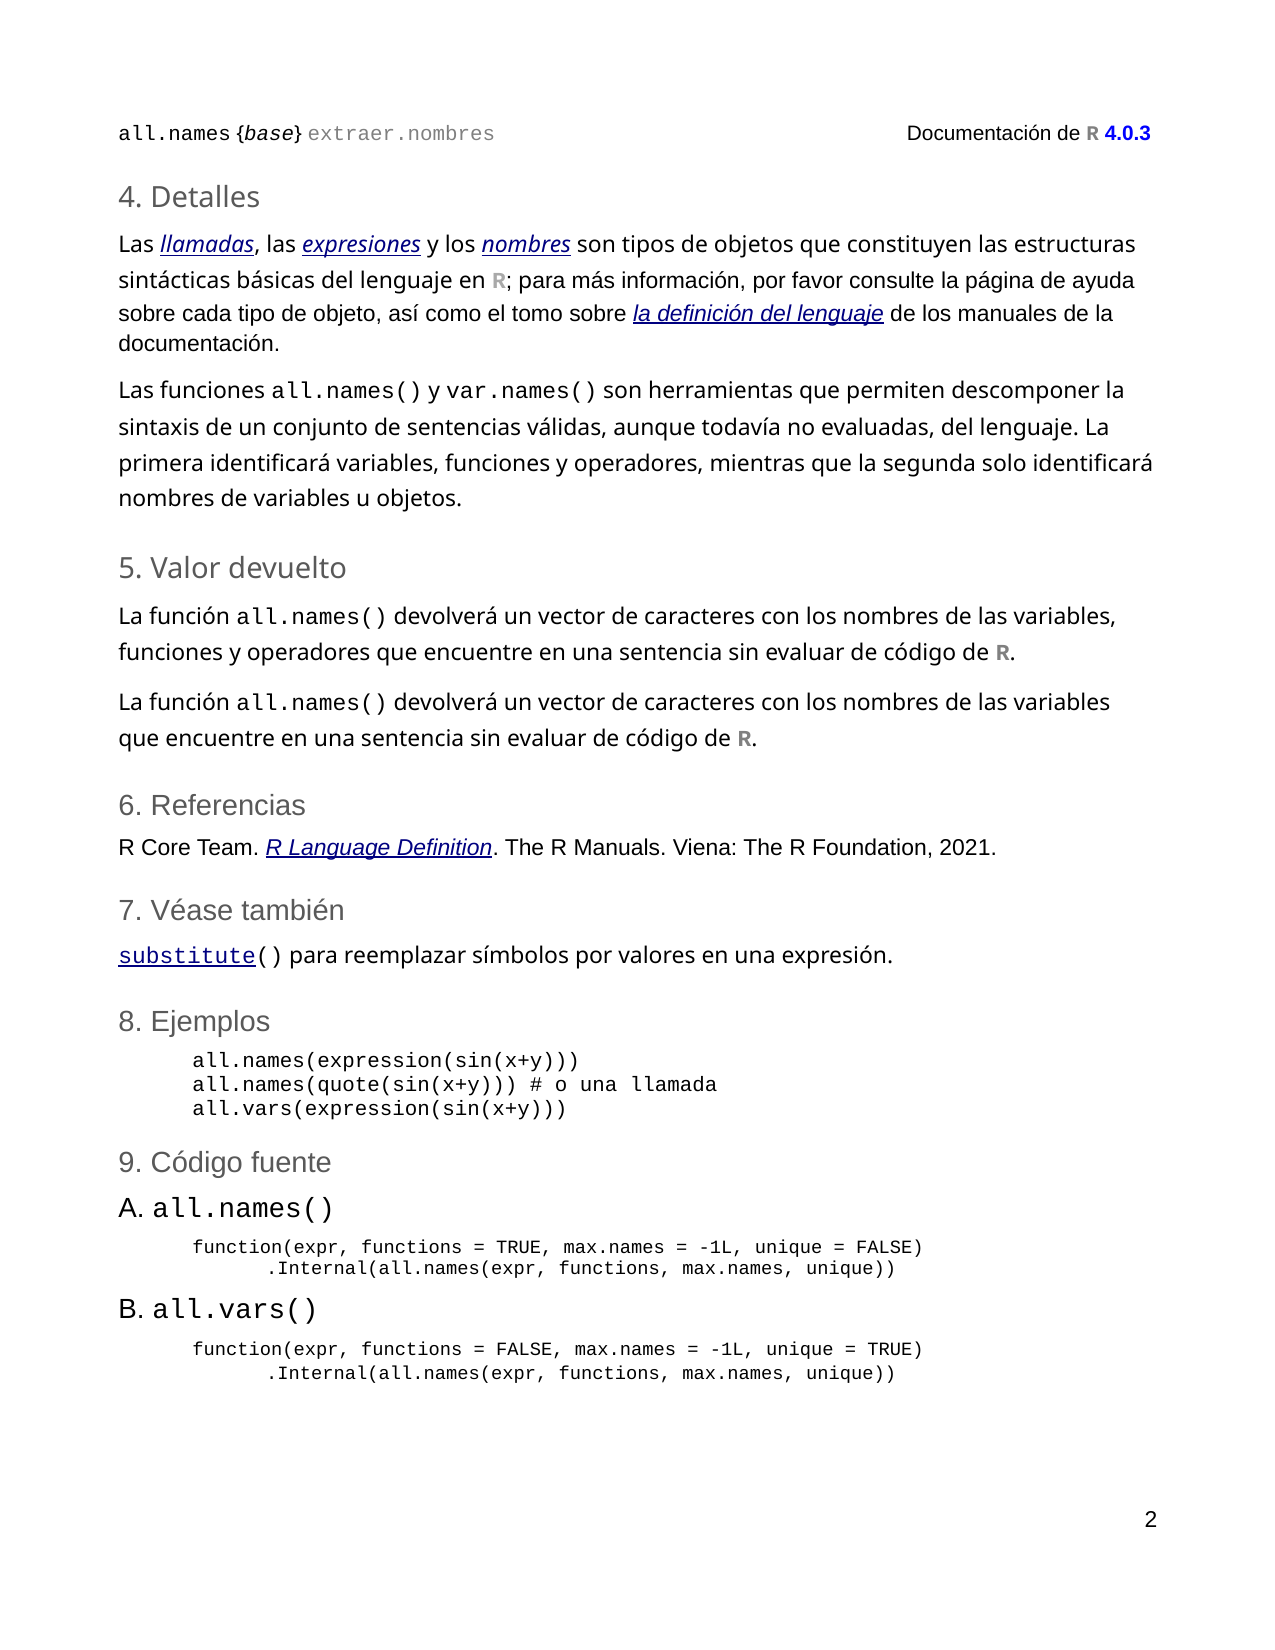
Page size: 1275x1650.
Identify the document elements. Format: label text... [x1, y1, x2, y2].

subtitle A. all.names() [118, 1191, 1157, 1225]
text .Internal(all.names(expr, functions, max.names, unique)) [118, 1364, 1157, 1385]
text function(expr, functions = TRUE, max.names = -1L, unique = FALSE) [118, 1238, 1157, 1259]
subtitle 6. Referencias [118, 788, 1157, 821]
text all.vars(expression(sin(x+y))) [118, 1098, 1157, 1121]
text function(expr, functions = FALSE, max.names = -1L, unique = TRUE) [118, 1339, 1157, 1361]
text substitute() para reemplazar símbolos por valores en una expresión. [118, 939, 1157, 970]
subtitle 5. Valor devuelto [118, 547, 1157, 587]
text La función all.names() devolverá un vector de caracteres con los nombres de las variables, funciones y operadores que encuentre en una sentencia sin evaluar de código de R. [118, 600, 1157, 667]
text .Internal(all.names(expr, functions, max.names, unique)) [118, 1259, 1157, 1280]
text Las llamadas, las expresiones y los nombres son tipos de objetos que constituyen las estructuras sintácticas básicas del lenguaje en R; para más información, por favor consulte la página de ayuda sobre cada tipo de objeto, así como el tomo sobre la definición del lenguaje de los manuales de la documentación. [118, 228, 1157, 356]
subtitle 4. Detalles [118, 176, 1157, 216]
subtitle 7. Véase también [118, 893, 1157, 927]
text all.names(quote(sin(x+y))) # o una llamada [118, 1074, 1157, 1098]
text all.names(expression(sin(x+y))) [118, 1050, 1157, 1074]
text R Core Team. R Language Definition. The R Manuals. Viena: The R Foundation, 2021. [118, 834, 1157, 860]
text La función all.names() devolverá un vector de caracteres con los nombres de las variables que encuentre en una sentencia sin evaluar de código de R. [118, 686, 1157, 754]
subtitle 8. Ejemplos [118, 1004, 1157, 1038]
text Las funciones all.names() y var.names() son herramientas que permiten descomponer la sintaxis de un conjunto de sentencias válidas, aunque todavía no evaluadas, del lenguaje. La primera identificará variables, funciones y operadores, mientras que la segunda solo identificará nombres de variables u objetos. [118, 374, 1157, 514]
subtitle 9. Código fuente [118, 1145, 1157, 1178]
subtitle B. all.vars() [118, 1293, 1157, 1327]
